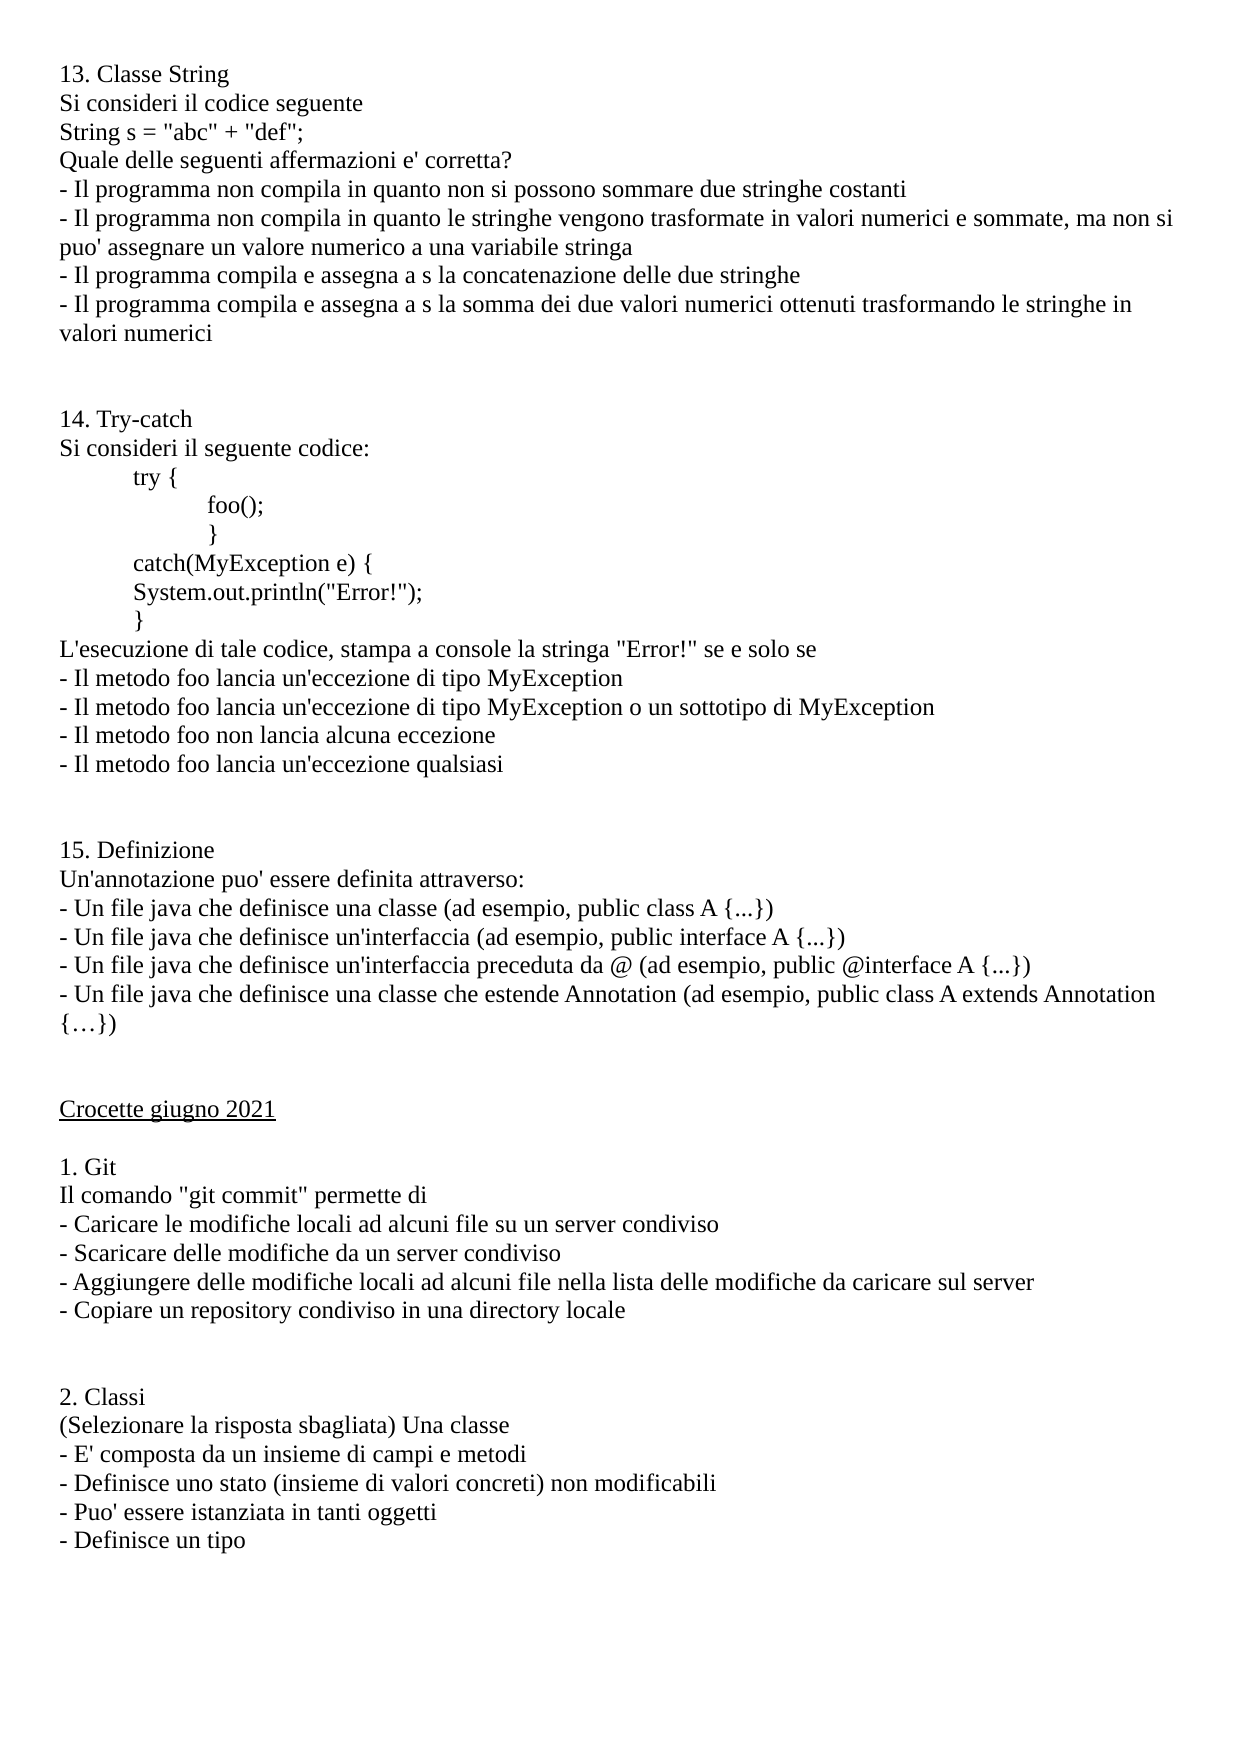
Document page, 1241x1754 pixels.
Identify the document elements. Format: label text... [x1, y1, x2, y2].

text - E' composta da un insieme di campi e metodi [59, 1439, 1181, 1468]
text - Il programma compila e assegna a s la concatenazione delle due stringhe [59, 260, 1181, 289]
text 15. Definizione [59, 835, 1181, 864]
text - Il programma non compila in quanto non si possono sommare due stringhe costanti [59, 174, 1181, 203]
text - Scaricare delle modifiche da un server condiviso [59, 1238, 1181, 1267]
text 1. Git [59, 1152, 1181, 1180]
text - Il metodo foo lancia un'eccezione di tipo MyException [59, 663, 1181, 692]
text - Un file java che definisce un'interfaccia preceduta da @ (ad esempio, public @interface A {...}) [59, 950, 1181, 979]
text } [59, 519, 1181, 548]
text - Un file java che definisce un'interfaccia (ad esempio, public interface A {...}) [59, 922, 1181, 950]
text - Aggiungere delle modifiche locali ad alcuni file nella lista delle modifiche da caricare sul server [59, 1267, 1181, 1295]
text Quale delle seguenti affermazioni e' corretta? [59, 145, 1181, 174]
text 2. Classi [59, 1382, 1181, 1410]
text Si consideri il codice seguente [59, 88, 1181, 117]
text - Il programma non compila in quanto le stringhe vengono trasformate in valori numerici e sommate, ma non si puo' assegnare un valore numerico a una variabile stringa [59, 203, 1181, 260]
text catch(MyException e) { [59, 548, 1181, 577]
text Il comando "git commit" permette di [59, 1180, 1181, 1209]
text - Caricare le modifiche locali ad alcuni file su un server condiviso [59, 1209, 1181, 1238]
text String s = "abc" + "def"; [59, 117, 1181, 145]
text L'esecuzione di tale codice, stampa a console la stringa "Error!" se e solo se [59, 634, 1181, 663]
text - Il metodo foo non lancia alcuna eccezione [59, 720, 1181, 749]
text - Definisce uno stato (insieme di valori concreti) non modificabili [59, 1468, 1181, 1497]
text - Il programma compila e assegna a s la somma dei due valori numerici ottenuti trasformando le stringhe in valori numerici [59, 289, 1181, 347]
text } [59, 605, 1181, 634]
text - Il metodo foo lancia un'eccezione qualsiasi [59, 749, 1181, 778]
text Un'annotazione puo' essere definita attraverso: [59, 864, 1181, 893]
text (Selezionare la risposta sbagliata) Una classe [59, 1410, 1181, 1439]
text - Definisce un tipo [59, 1525, 1181, 1554]
text - Un file java che definisce una classe che estende Annotation (ad esempio, public class A extends Annotation {…}) [59, 979, 1181, 1037]
text try { [59, 462, 1181, 490]
text Si consideri il seguente codice: [59, 433, 1181, 462]
text foo(); [59, 490, 1181, 519]
text System.out.println("Error!"); [59, 577, 1181, 605]
text - Il metodo foo lancia un'eccezione di tipo MyException o un sottotipo di MyException [59, 692, 1181, 720]
text - Un file java che definisce una classe (ad esempio, public class A {...}) [59, 893, 1181, 922]
text - Copiare un repository condiviso in una directory locale [59, 1295, 1181, 1324]
text Crocette giugno 2021 [59, 1094, 1181, 1123]
text 13. Classe String [59, 59, 1181, 88]
text 14. Try-catch [59, 404, 1181, 433]
text - Puo' essere istanziata in tanti oggetti [59, 1497, 1181, 1525]
